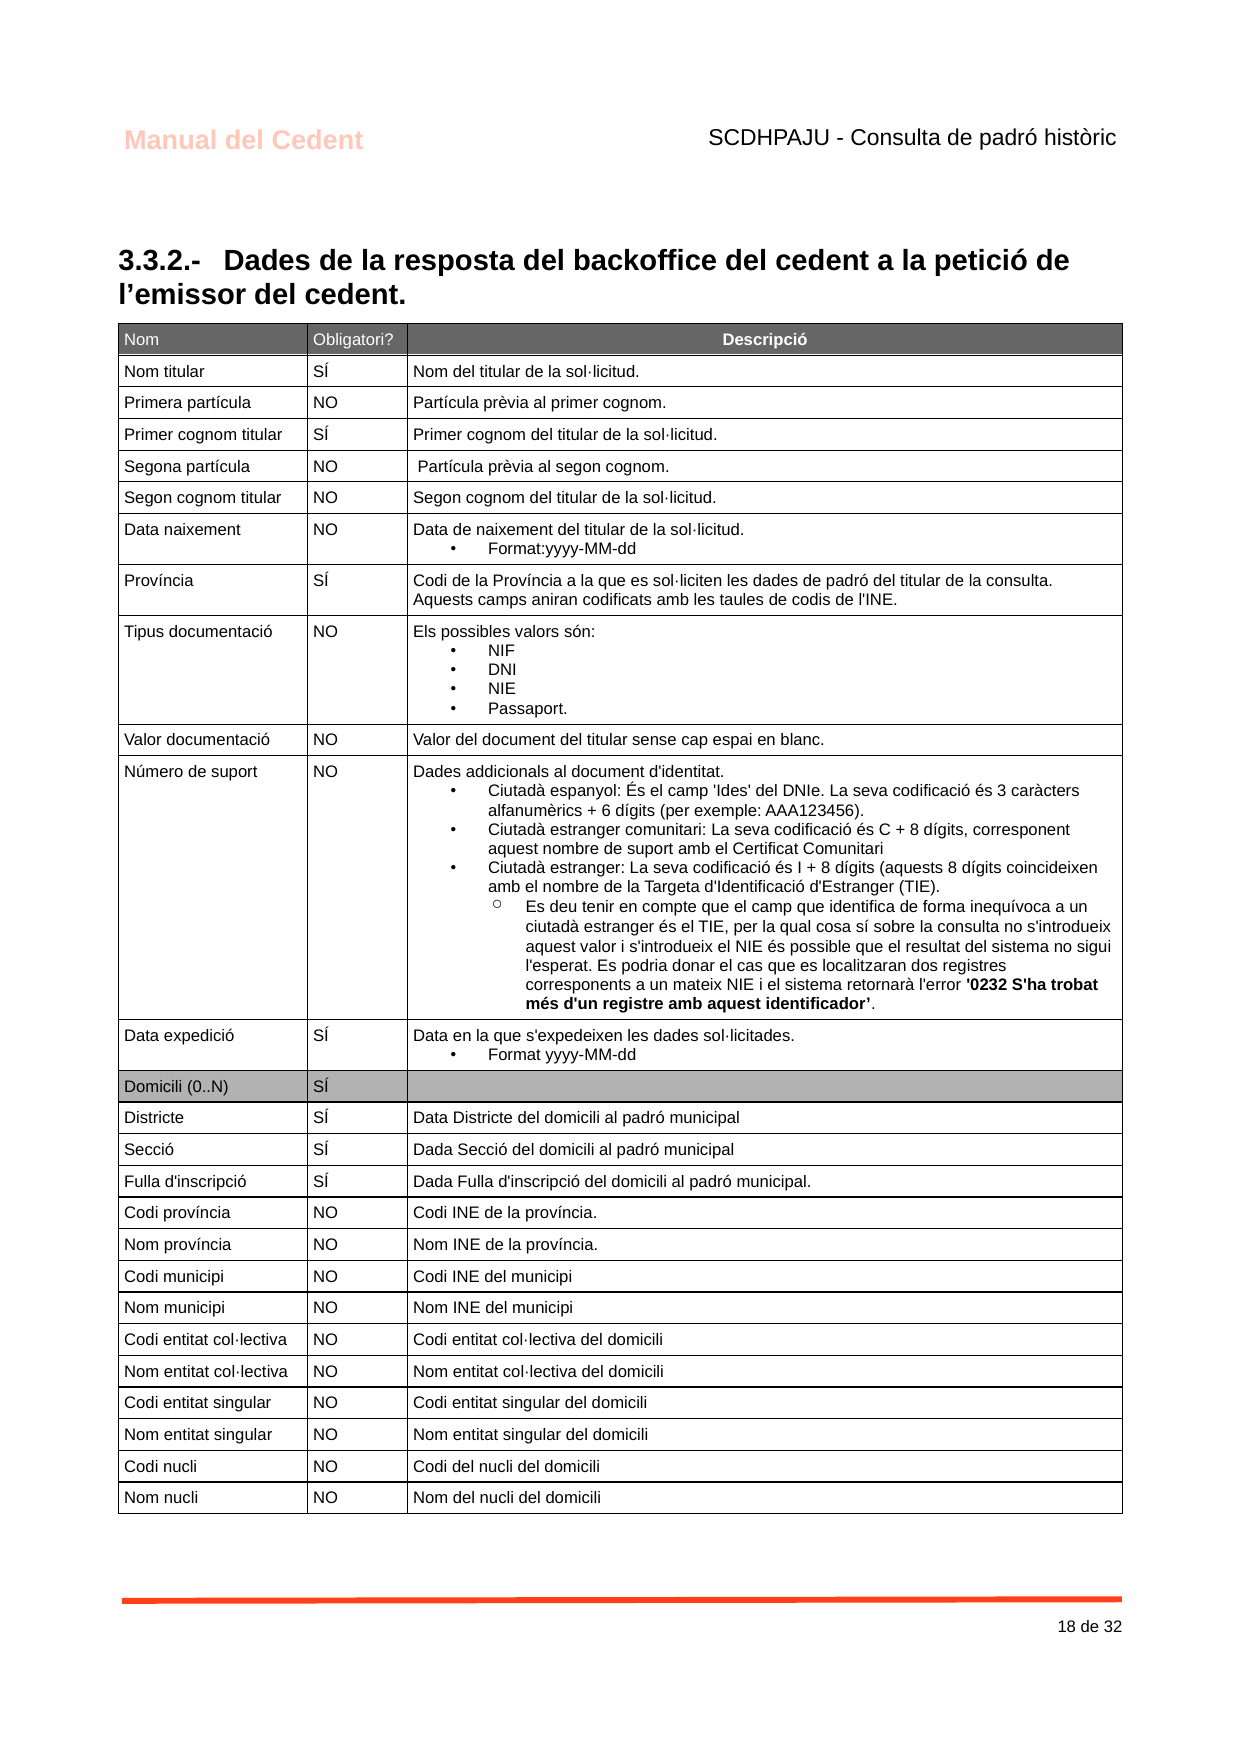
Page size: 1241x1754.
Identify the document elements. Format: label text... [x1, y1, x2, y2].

table_cell NO [308, 1229, 407, 1260]
table_cell NO [308, 616, 407, 723]
table_cell Codi nucli [119, 1451, 307, 1481]
table_cell NO [308, 725, 407, 755]
table_cell Número de suport [119, 756, 307, 1019]
table_cell Codi entitat singular del domicili [408, 1388, 1122, 1418]
table_cell Nom província [119, 1229, 307, 1260]
table_cell Districte [119, 1103, 307, 1133]
table_cell Primera partícula [119, 387, 307, 418]
table_cell Codi del nucli del domicili [408, 1451, 1122, 1481]
table_cell Nom entitat singular del domicili [408, 1419, 1122, 1450]
table_cell SÍ [308, 1071, 407, 1101]
table_cell Dada Secció del domicili al padró municipal [408, 1134, 1122, 1165]
table_cell NO [308, 514, 407, 564]
table_cell Segon cognom titular [119, 482, 307, 513]
table_cell SÍ [308, 1166, 407, 1196]
table_cell Valor documentació [119, 725, 307, 755]
table_cell Codi de la Província a la que es sol·liciten les dades de padró del titular de la consulta. Aquests camps aniran codificats amb les taules de codis de l'INE. [408, 565, 1122, 615]
table_cell Nom entitat singular [119, 1419, 307, 1450]
table_cell Nom del nucli del domicili [408, 1483, 1122, 1513]
table_cell Tipus documentació [119, 616, 307, 723]
subtitle Dades de la resposta del backoffice del cedent a la petició de l’emissor del cedent. [118, 243, 1122, 310]
table_cell Codi municipi [119, 1261, 307, 1291]
table_cell SÍ [308, 1020, 407, 1070]
table_cell Segon cognom del titular de la sol·licitud. [408, 482, 1122, 513]
table_cell Nom INE del municipi [408, 1293, 1122, 1323]
table_cell Nom entitat col·lectiva del domicili [408, 1356, 1122, 1386]
table_cell NO [308, 1483, 407, 1513]
table_cell Nom entitat col·lectiva [119, 1356, 307, 1386]
table_cell NO [308, 1324, 407, 1355]
table_cell SÍ [308, 1134, 407, 1165]
table_cell Valor del document del titular sense cap espai en blanc. [408, 725, 1122, 755]
table_cell Nom nucli [119, 1483, 307, 1513]
table_cell Nom titular [119, 356, 307, 386]
table_cell Codi INE del municipi [408, 1261, 1122, 1291]
table_cell NO [308, 1261, 407, 1291]
table_cell Data naixement [119, 514, 307, 564]
table_cell Dada Fulla d'inscripció del domicili al padró municipal. [408, 1166, 1122, 1196]
table_cell NO [308, 1388, 407, 1418]
table_cell NO [308, 756, 407, 1019]
table_header Obligatori? [308, 324, 407, 354]
table_cell SÍ [308, 565, 407, 615]
table_cell Data expedició [119, 1020, 307, 1070]
table_cell NO [308, 482, 407, 513]
table_cell Nom del titular de la sol·licitud. [408, 356, 1122, 386]
table_cell Codi entitat col·lectiva del domicili [408, 1324, 1122, 1355]
table_cell SÍ [308, 419, 407, 449]
table_cell Els possibles valors són: NIF DNI NIE Passaport. [408, 616, 1122, 723]
table_cell Nom INE de la província. [408, 1229, 1122, 1260]
table_cell SÍ [308, 1103, 407, 1133]
table_cell Fulla d'inscripció [119, 1166, 307, 1196]
table_cell Codi entitat singular [119, 1388, 307, 1418]
table_cell NO [308, 1356, 407, 1386]
table_cell NO [308, 451, 407, 481]
table_cell Nom municipi [119, 1293, 307, 1323]
table_cell Domicili (0..N) [119, 1071, 307, 1101]
table_cell Partícula prèvia al segon cognom. [408, 451, 1122, 481]
table_cell Codi entitat col·lectiva [119, 1324, 307, 1355]
table_cell NO [308, 1451, 407, 1481]
table_cell Data de naixement del titular de la sol·licitud. Format:yyyy-MM-dd [408, 514, 1122, 564]
table_cell Segona partícula [119, 451, 307, 481]
table_cell Data Districte del domicili al padró municipal [408, 1103, 1122, 1133]
table_cell Data en la que s'expedeixen les dades sol·licitades. Format yyyy-MM-dd [408, 1020, 1122, 1070]
table_cell Primer cognom del titular de la sol·licitud. [408, 419, 1122, 449]
table_cell Codi INE de la província. [408, 1198, 1122, 1228]
table_cell Província [119, 565, 307, 615]
table_cell Primer cognom titular [119, 419, 307, 449]
table_cell SÍ [308, 356, 407, 386]
table_header Descripció [408, 324, 1122, 354]
table_cell Dades addicionals al document d'identitat. Ciutadà espanyol: És el camp 'Ides' del DNIe. La seva codificació és 3 caràcters alfanumèrics + 6 dígits (per exemple: AAA123456). Ciutadà estranger comunitari: La seva codificació és C + 8 dígits, corresponent aquest nombre de suport amb el Certificat Comunitari Ciutadà estranger: La seva codificació és I + 8 dígits (aquests 8 dígits coincideixen amb el nombre de la Targeta d'Identificació d'Estranger (TIE). Es deu tenir en compte que el camp que identifica de forma inequívoca a un ciutadà estranger és el TIE, per la qual cosa sí sobre la consulta no s'introdueix aquest valor i s'introdueix el NIE és possible que el resultat del sistema no sigui l'esperat. Es podria donar el cas que es localitzaran dos registres corresponents a un mateix NIE i el sistema retornarà l'error '0232 S'ha trobat més d'un registre amb aquest identificador’. [408, 756, 1122, 1019]
table_cell NO [308, 1419, 407, 1450]
table_cell [408, 1071, 1122, 1101]
table_cell Partícula prèvia al primer cognom. [408, 387, 1122, 418]
table_header Nom [119, 324, 307, 354]
table_cell NO [308, 387, 407, 418]
table_cell Secció [119, 1134, 307, 1165]
table_cell NO [308, 1198, 407, 1228]
table_cell Codi província [119, 1198, 307, 1228]
table_cell NO [308, 1293, 407, 1323]
